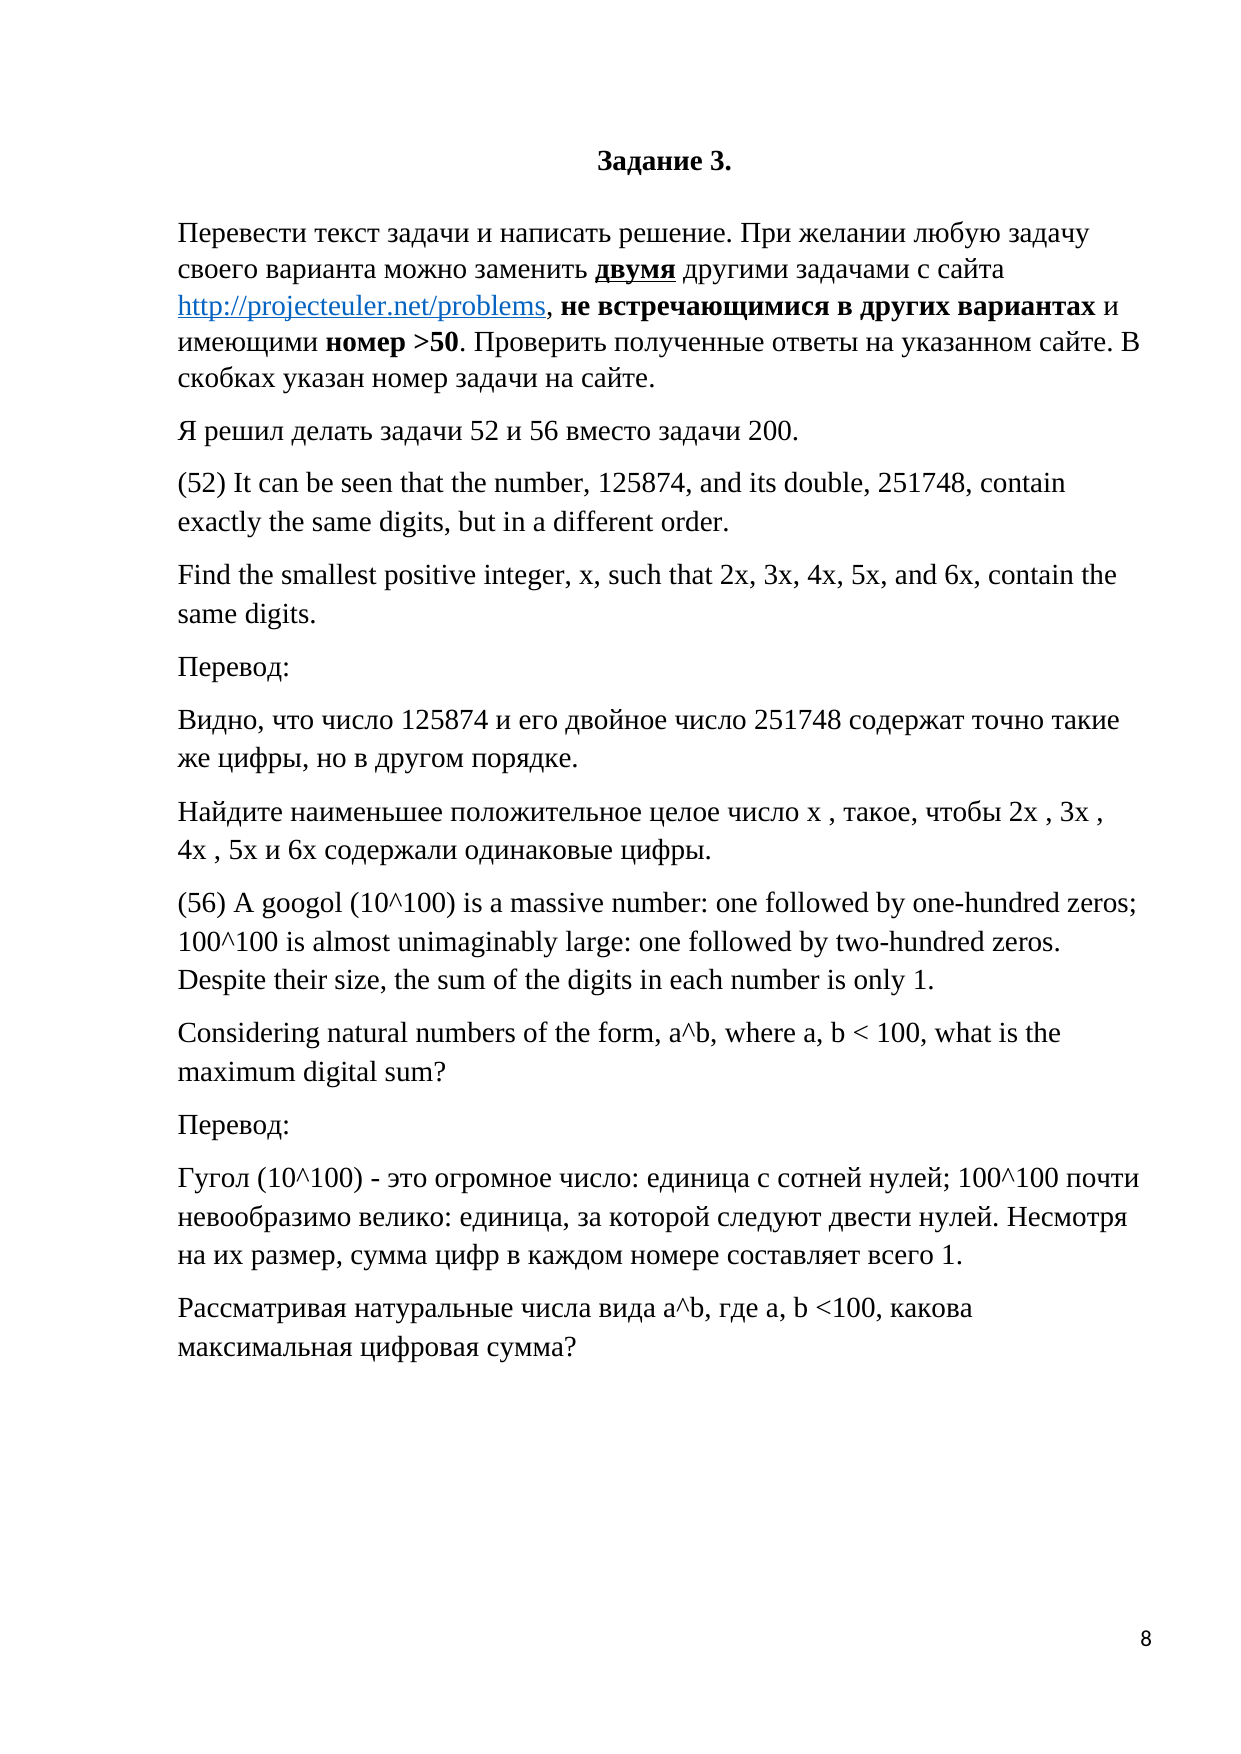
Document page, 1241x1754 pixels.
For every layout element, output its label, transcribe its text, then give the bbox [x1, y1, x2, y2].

text Considering natural numbers of the form, a^b, where a, b < 100, what is the maximum digital sum? [177, 1016, 1152, 1088]
text Видно, что число 125874 и его двойное число 251748 содержат точно такие же цифры, но в другом порядке. [177, 702, 1152, 774]
text (52) It can be seen that the number, 125874, and its double, 251748, contain exactly the same digits, but in a different order. [177, 466, 1152, 538]
text Рассматривая натуральные числа вида a^b, где a, b <100, какова максимальная цифровая сумма? [177, 1291, 1152, 1363]
subtitle Задание 3. [177, 143, 1152, 213]
text Перевести текст задачи и написать решение. При желании любую задачу своего варианта можно заменить двумя другими задачами с сайта http://projecteuler.net/problems, не встречающимися в других вариантах и имеющими номер >50. Проверить полученные ответы на указанном сайте. В скобках указан номер задачи на сайте. [177, 215, 1152, 393]
text Найдите наименьшее положительное целое число x , такое, чтобы 2x , 3x , 4x , 5x и 6x содержали одинаковые цифры. [177, 794, 1152, 866]
text Перевод: [177, 649, 1152, 682]
text Перевод: [177, 1107, 1152, 1141]
text (56) A googol (10^100) is a massive number: one followed by one-hundred zeros; 100^100 is almost unimaginably large: one followed by two-hundred zeros. Despite their size, the sum of the digits in each number is only 1. [177, 885, 1152, 996]
text Гугол (10^100) - это огромное число: единица с сотней нулей; 100^100 почти невообразимо велико: единица, за которой следуют двести нулей. Несмотря на их размер, сумма цифр в каждом номере составляет всего 1. [177, 1160, 1152, 1271]
text Я решил делать задачи 52 и 56 вместо задачи 200. [177, 413, 1152, 446]
text Find the smallest positive integer, x, such that 2x, 3x, 4x, 5x, and 6x, contain the same digits. [177, 557, 1152, 629]
